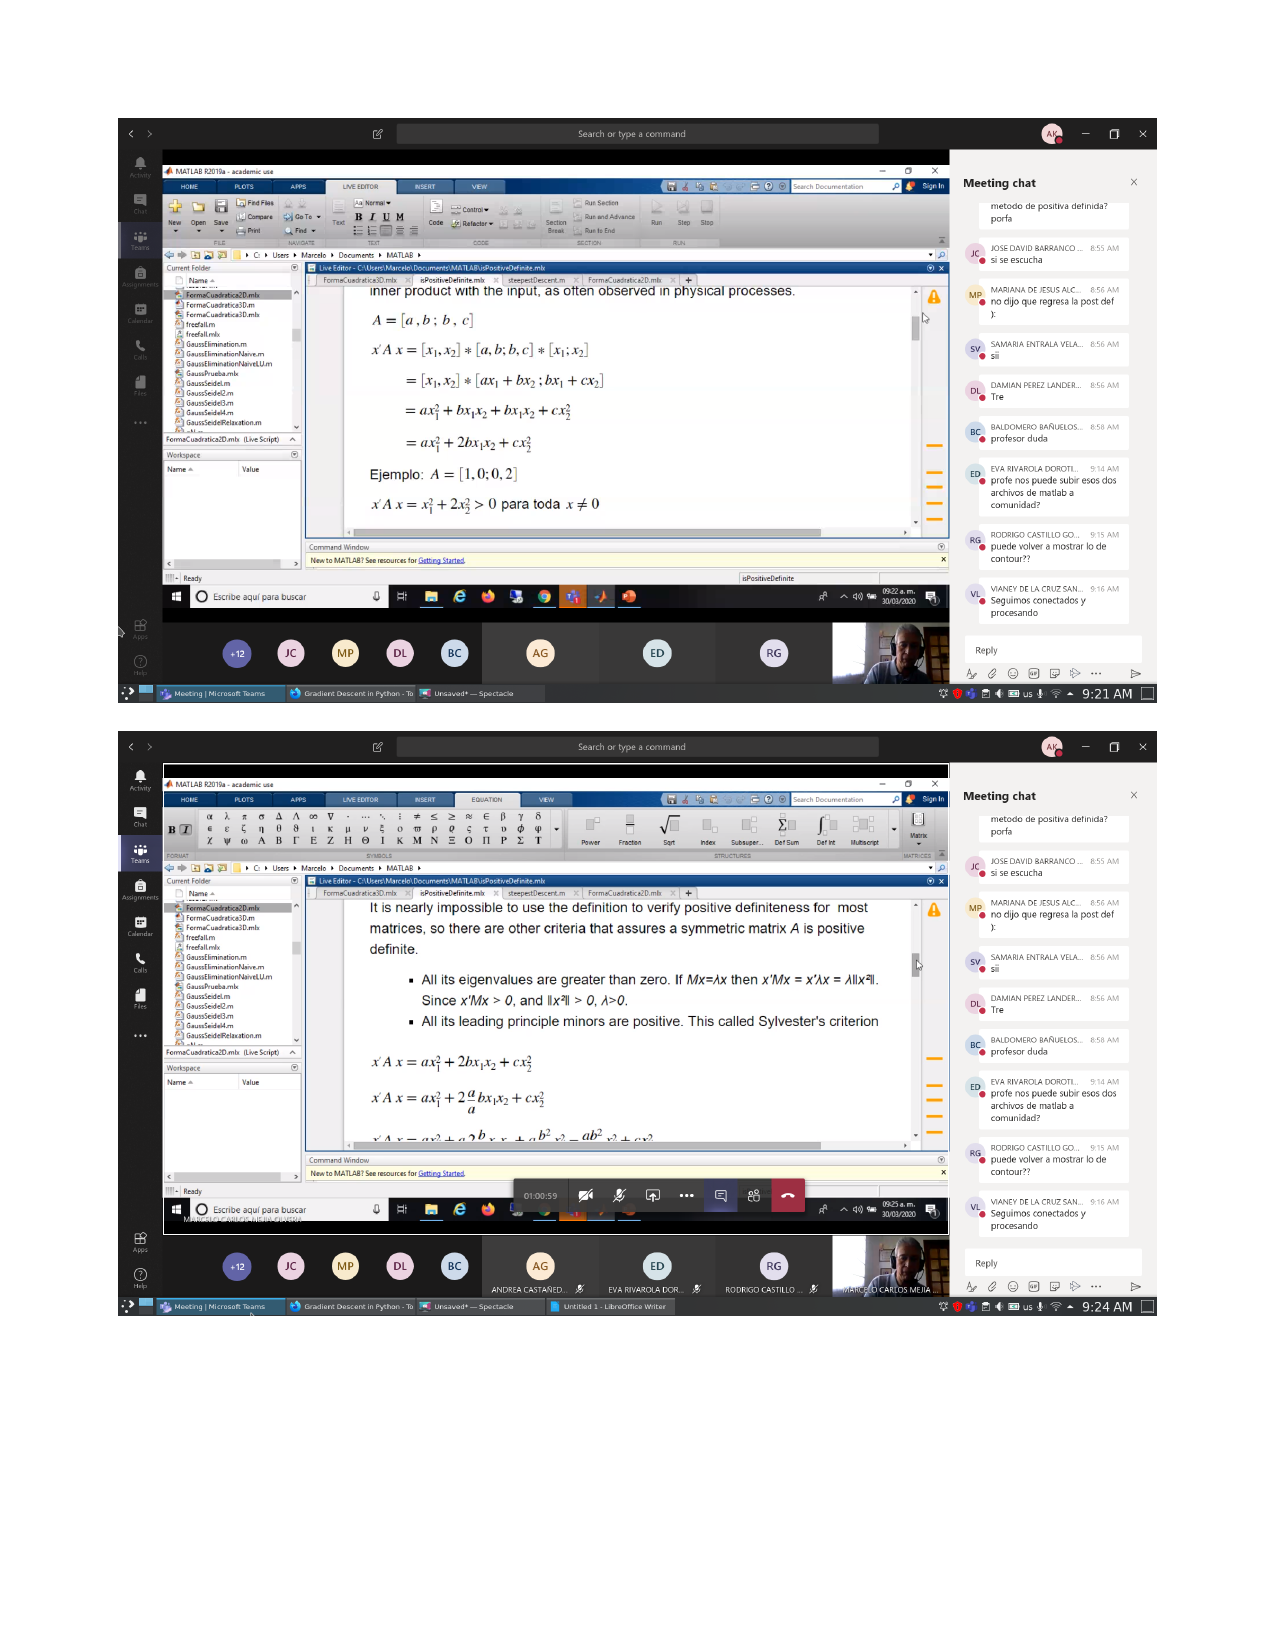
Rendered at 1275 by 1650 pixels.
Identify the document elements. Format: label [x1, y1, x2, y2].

picture [118, 731, 1157, 1316]
picture [118, 118, 1157, 703]
